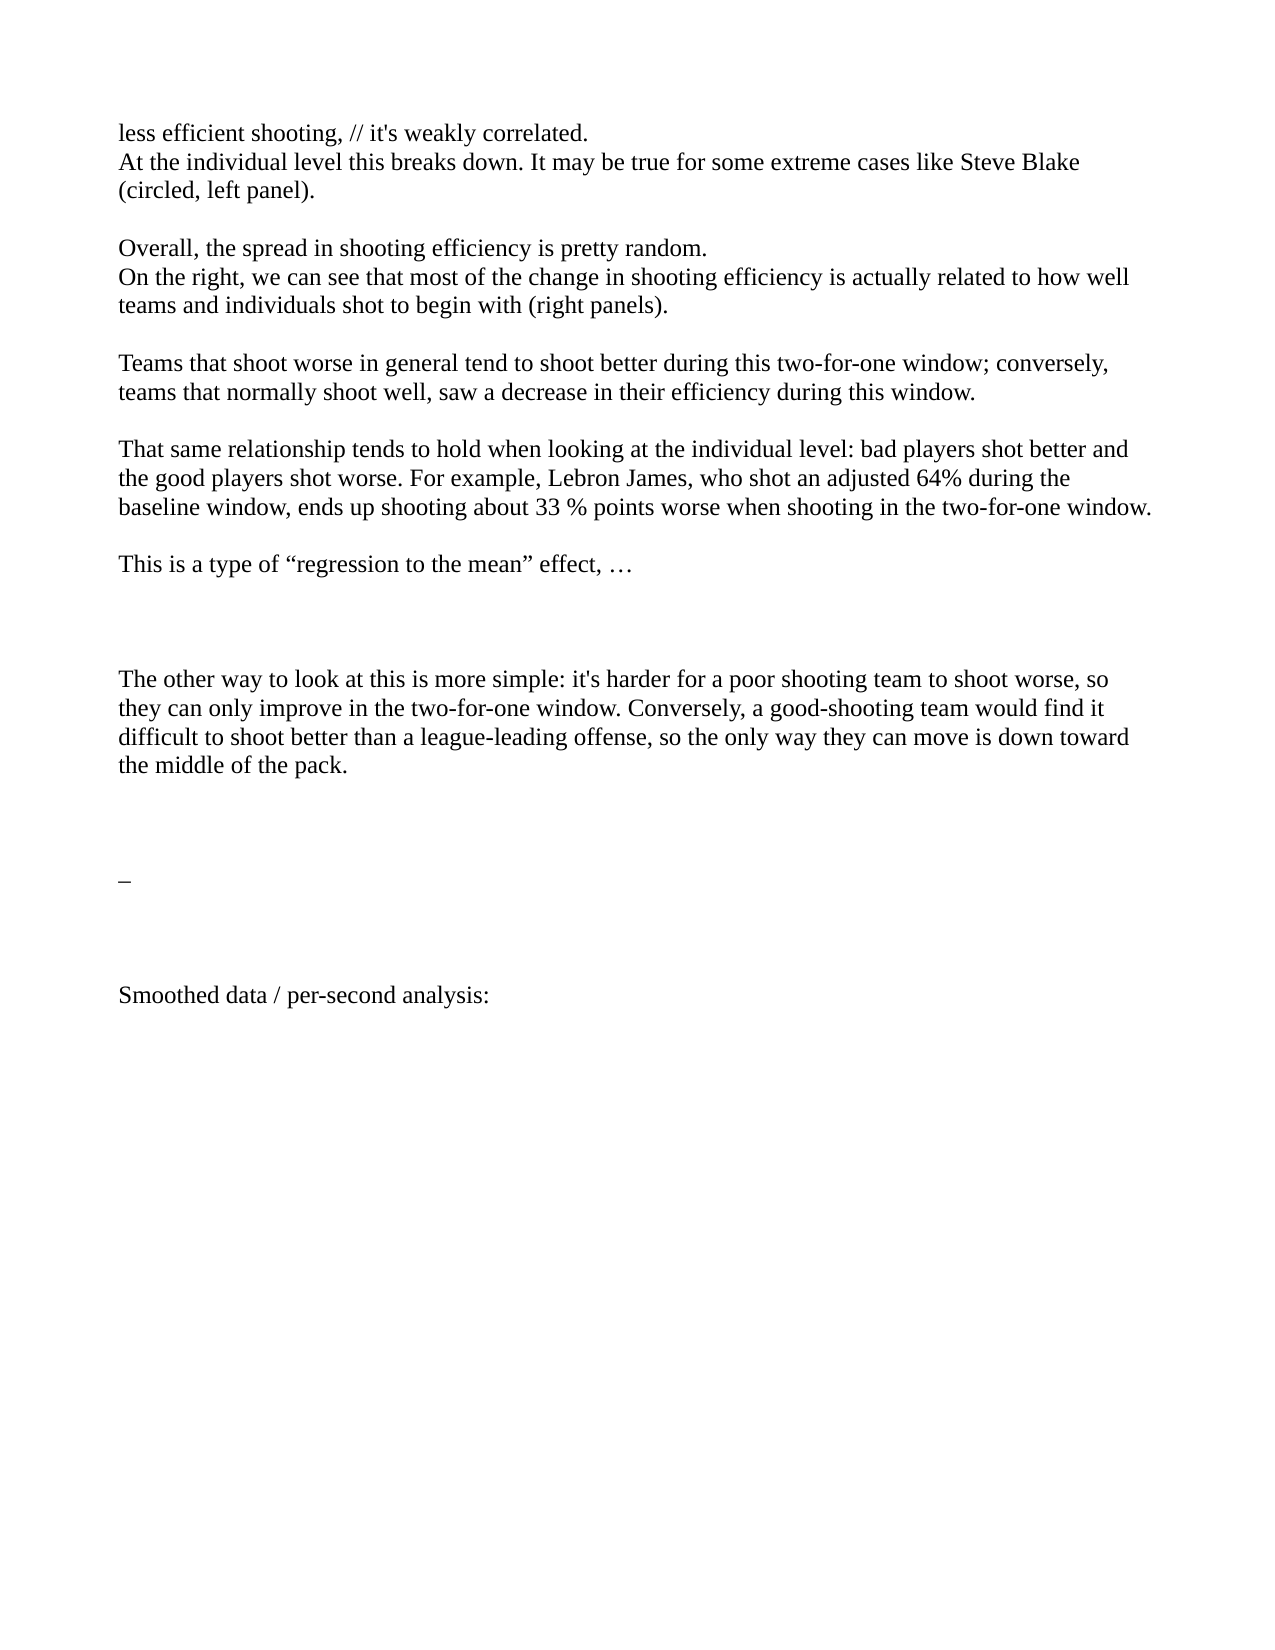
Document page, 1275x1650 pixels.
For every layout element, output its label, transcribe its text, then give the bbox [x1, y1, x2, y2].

text This is a type of “regression to the mean” effect, … [118, 549, 1157, 578]
text The other way to look at this is more simple: it's harder for a poor shooting team to shoot worse, so they can only improve in the two-for-one window. Conversely, a good-shooting team would find it difficult to shoot better than a league-leading offense, so the only way they can move is down toward the middle of the pack. [118, 664, 1157, 779]
text Smoothed data / per-second analysis: [118, 981, 1157, 1009]
text That same relationship tends to hold when looking at the individual level: bad players shot better and the good players shot worse. For example, Lebron James, who shot an adjusted 64% during the baseline window, ends up shooting about 33 % points worse when shooting in the two-for-one window. [118, 434, 1157, 521]
text Teams that shoot worse in general tend to shoot better during this two-for-one window; conversely, teams that normally shoot well, saw a decrease in their efficiency during this window. [118, 348, 1157, 406]
text Overall, the spread in shooting efficiency is pretty random. [118, 233, 1157, 262]
text At the individual level this breaks down. It may be true for some extreme cases like Steve Blake (circled, left panel). [118, 147, 1157, 204]
text On the right, we can see that most of the change in shooting efficiency is actually related to how well teams and individuals shot to begin with (right panels). [118, 262, 1157, 319]
text less efficient shooting, // it's weakly correlated. [118, 118, 1157, 147]
text – [118, 866, 1157, 894]
